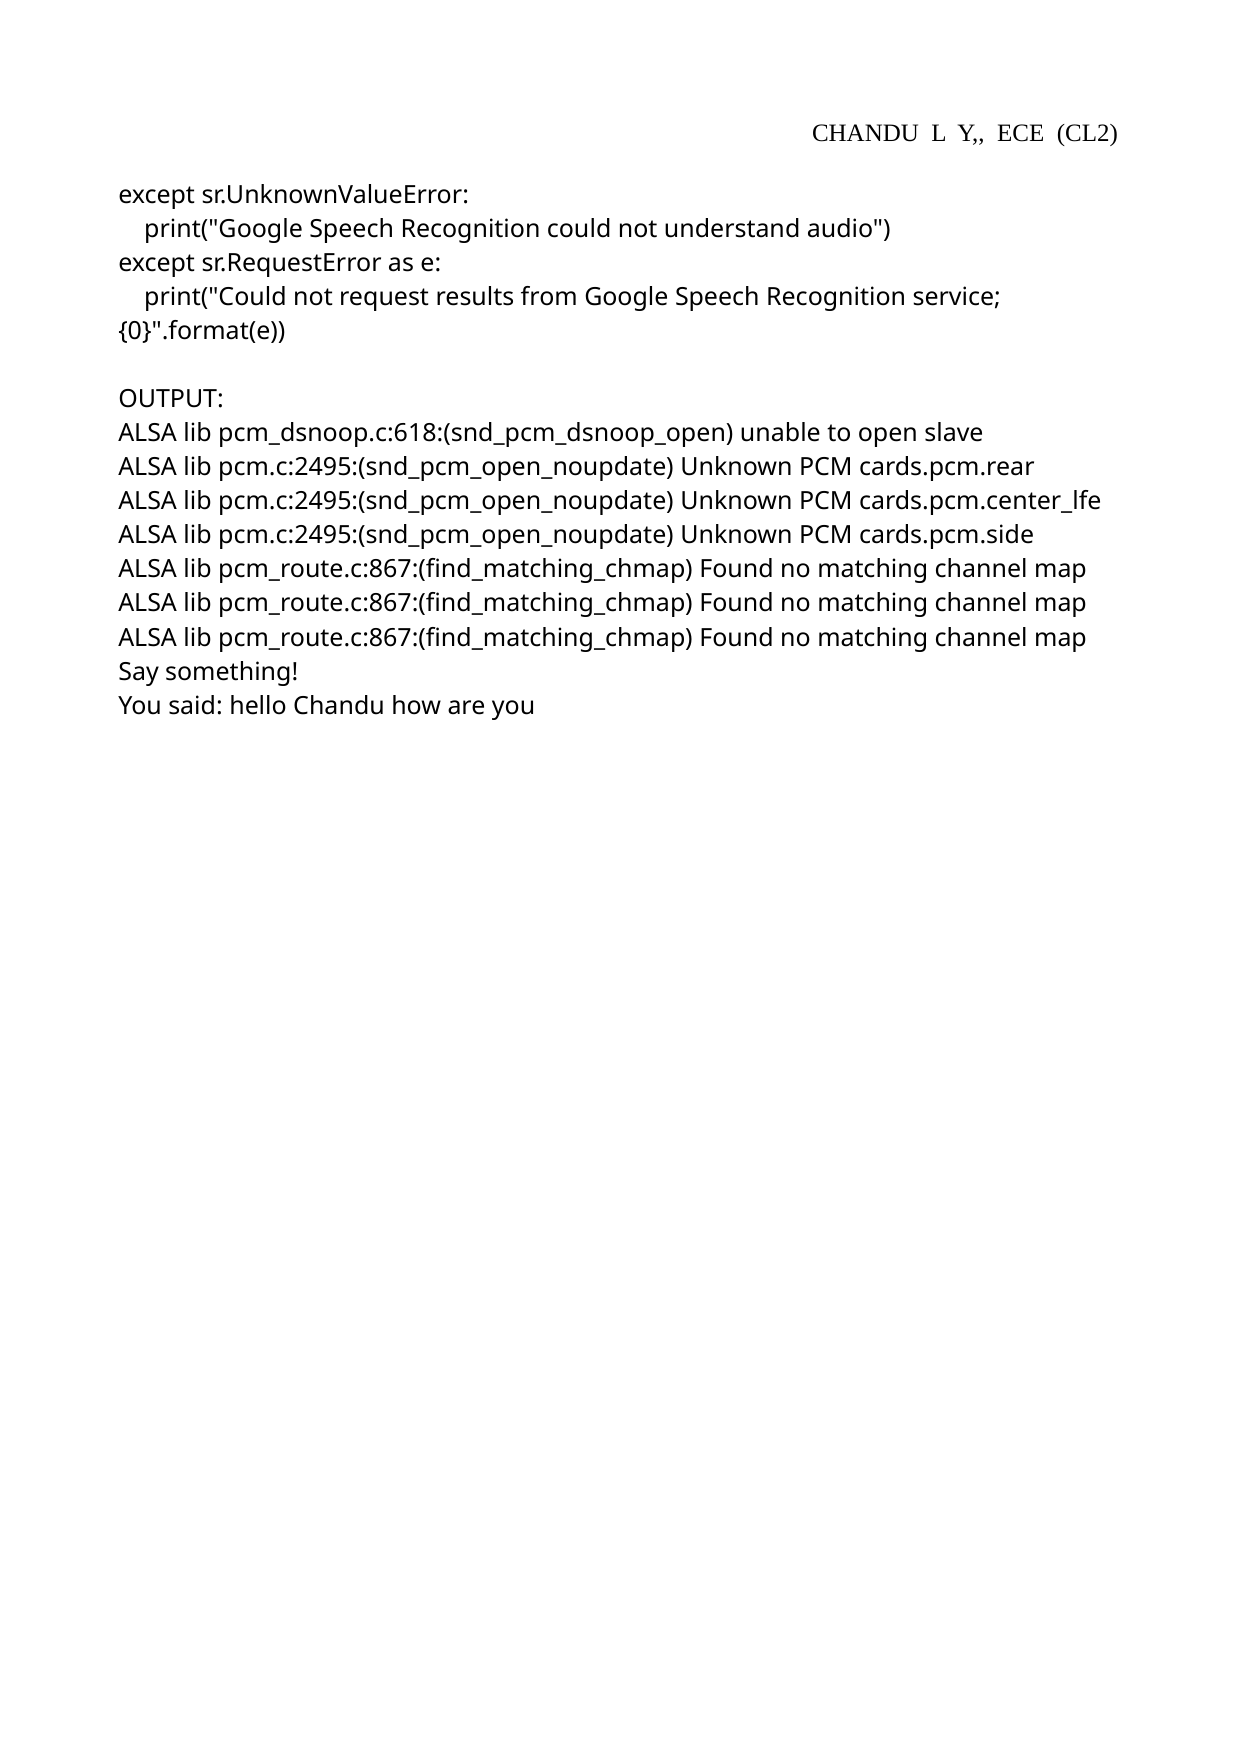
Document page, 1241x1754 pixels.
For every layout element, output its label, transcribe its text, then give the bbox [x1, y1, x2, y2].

text except sr.UnknownValueError: [118, 176, 1122, 210]
text ALSA lib pcm_route.c:867:(find_matching_chmap) Found no matching channel map [118, 551, 1122, 585]
text print("Could not request results from Google Speech Recognition service; {0}".format(e)) [118, 278, 1122, 347]
text print("Google Speech Recognition could not understand audio") [118, 210, 1122, 244]
text ALSA lib pcm.c:2495:(snd_pcm_open_noupdate) Unknown PCM cards.pcm.rear [118, 449, 1122, 483]
text ALSA lib pcm_route.c:867:(find_matching_chmap) Found no matching channel map [118, 585, 1122, 619]
text ALSA lib pcm_route.c:867:(find_matching_chmap) Found no matching channel map [118, 619, 1122, 653]
text except sr.RequestError as e: [118, 244, 1122, 278]
text ALSA lib pcm.c:2495:(snd_pcm_open_noupdate) Unknown PCM cards.pcm.side [118, 517, 1122, 551]
text You said: hello Chandu how are you [118, 687, 1122, 721]
text ALSA lib pcm_dsnoop.c:618:(snd_pcm_dsnoop_open) unable to open slave [118, 415, 1122, 449]
text ALSA lib pcm.c:2495:(snd_pcm_open_noupdate) Unknown PCM cards.pcm.center_lfe [118, 483, 1122, 517]
text OUTPUT: [118, 381, 1122, 415]
text Say something! [118, 653, 1122, 687]
